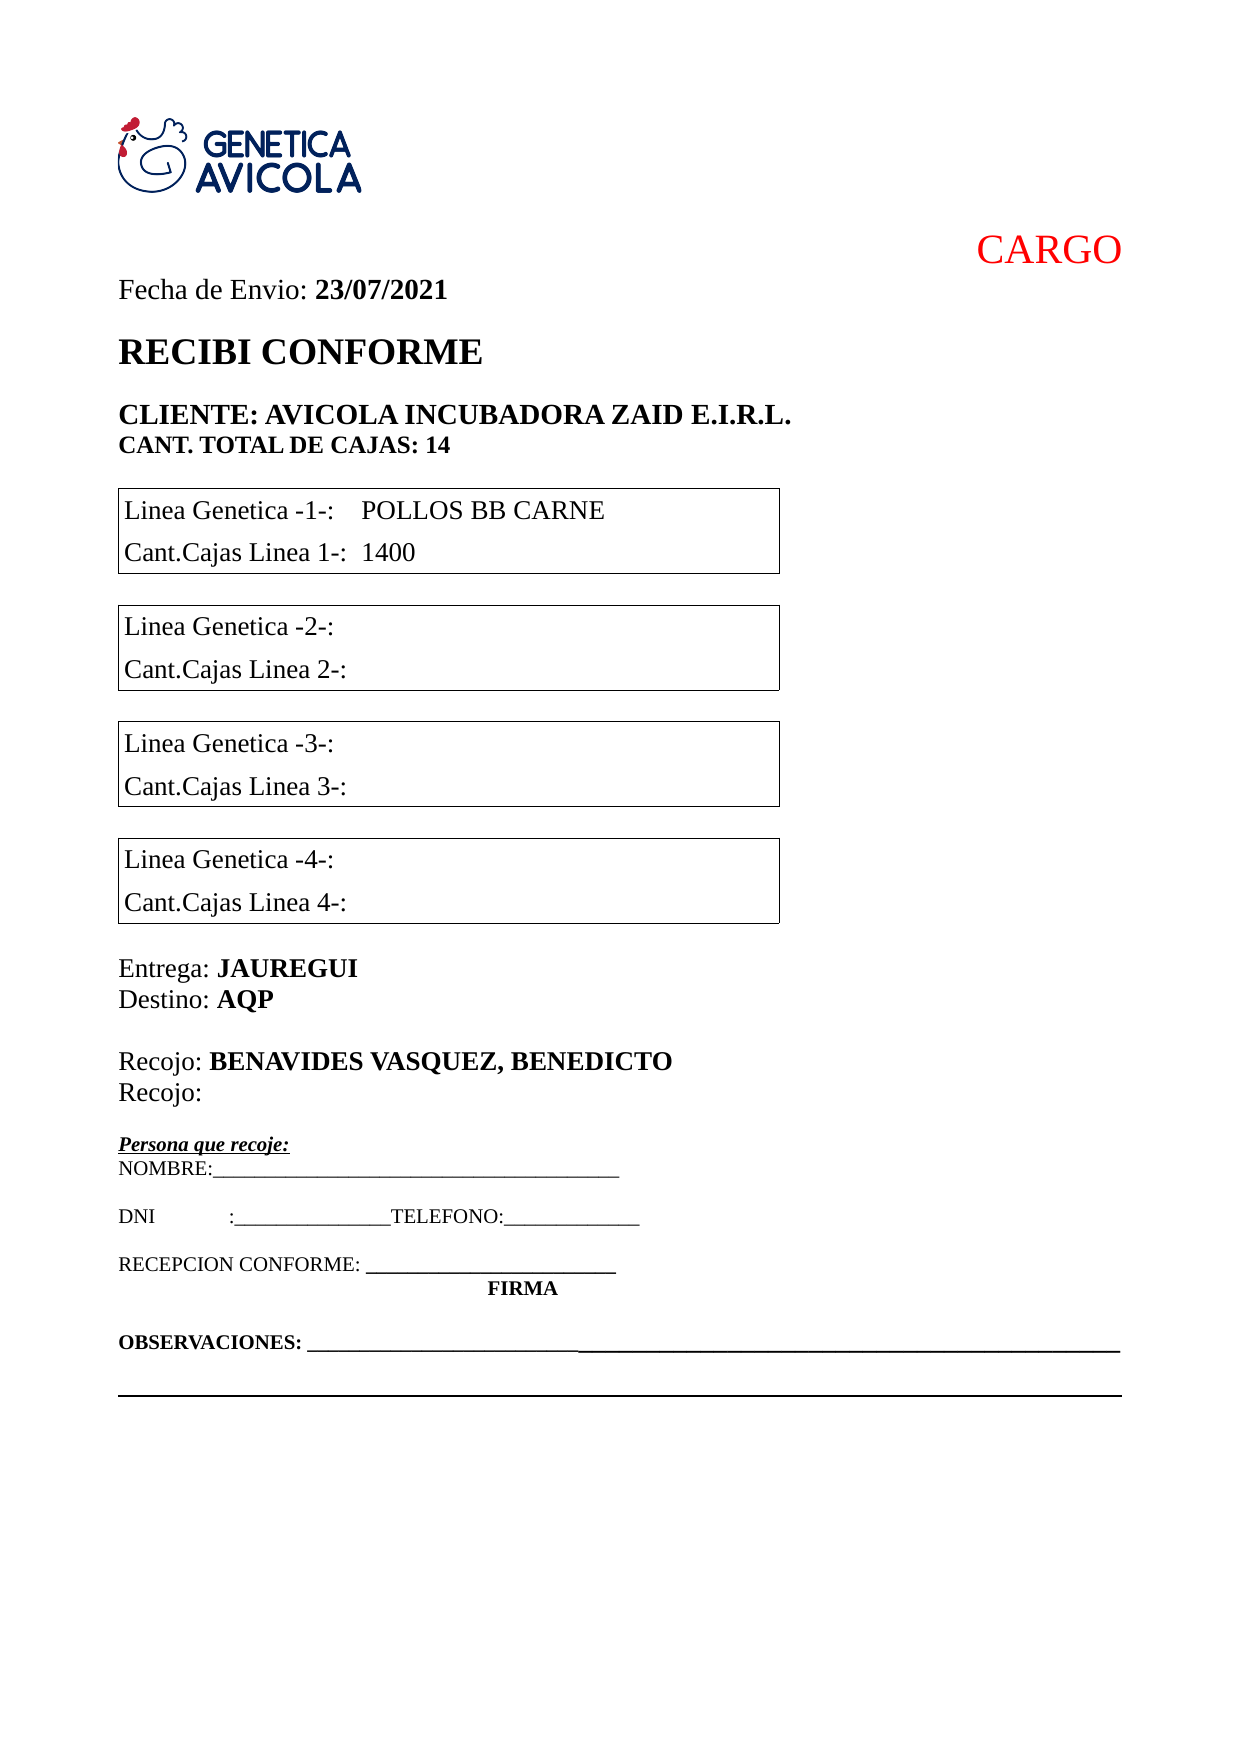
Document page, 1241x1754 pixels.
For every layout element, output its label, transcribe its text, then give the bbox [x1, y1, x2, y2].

text RECEPCION CONFORME: ________________________ [118, 1252, 1122, 1276]
table_cell Cant.Cajas Linea 3-: [119, 764, 356, 806]
table_cell Linea Genetica -2-: [119, 606, 356, 647]
table_cell [356, 807, 779, 838]
picture [117, 117, 362, 193]
table_cell [356, 764, 779, 806]
text OBSERVACIONES: __________________________________________________________________ [118, 1324, 1122, 1355]
text Persona que recoje: [118, 1132, 1122, 1156]
table_cell [356, 691, 779, 721]
table_cell Linea Genetica -3-: [119, 722, 356, 764]
table_header Linea Genetica -1-: [119, 489, 356, 531]
table_cell [356, 839, 779, 880]
text NOMBRE:_______________________________________ [118, 1156, 1122, 1180]
table_cell 1400 [356, 531, 779, 573]
table_cell [118, 574, 356, 604]
table_cell [118, 807, 356, 838]
text CARGO [118, 224, 1122, 272]
text Fecha de Envio: 23/07/2021 [118, 272, 1122, 306]
text Recojo: BENAVIDES VASQUEZ, BENEDICTO [118, 1045, 1122, 1076]
text FIRMA [118, 1276, 1122, 1300]
table_cell [356, 647, 779, 690]
text Entrega: JAUREGUI [118, 952, 1122, 983]
text Destino: AQP [118, 983, 1122, 1014]
table_cell Cant.Cajas Linea 2-: [119, 647, 356, 690]
table_cell [356, 606, 779, 647]
table_cell [356, 574, 779, 604]
text CLIENTE: AVICOLA INCUBADORA ZAID E.I.R.L. [118, 397, 1122, 431]
text DNI :_______________TELEFONO:_____________ [118, 1204, 1122, 1228]
table_cell Cant.Cajas Linea 4-: [119, 880, 356, 923]
table_header POLLOS BB CARNE [356, 489, 779, 531]
table_cell Cant.Cajas Linea 1-: [119, 531, 356, 573]
text Recojo: [118, 1076, 1122, 1108]
table_cell Linea Genetica -4-: [119, 839, 356, 880]
text CANT. TOTAL DE CAJAS: 14 [118, 431, 1122, 459]
table_cell [118, 691, 356, 721]
text RECIBI CONFORME [118, 330, 1122, 373]
table_cell [356, 722, 779, 764]
table_cell [356, 880, 779, 923]
